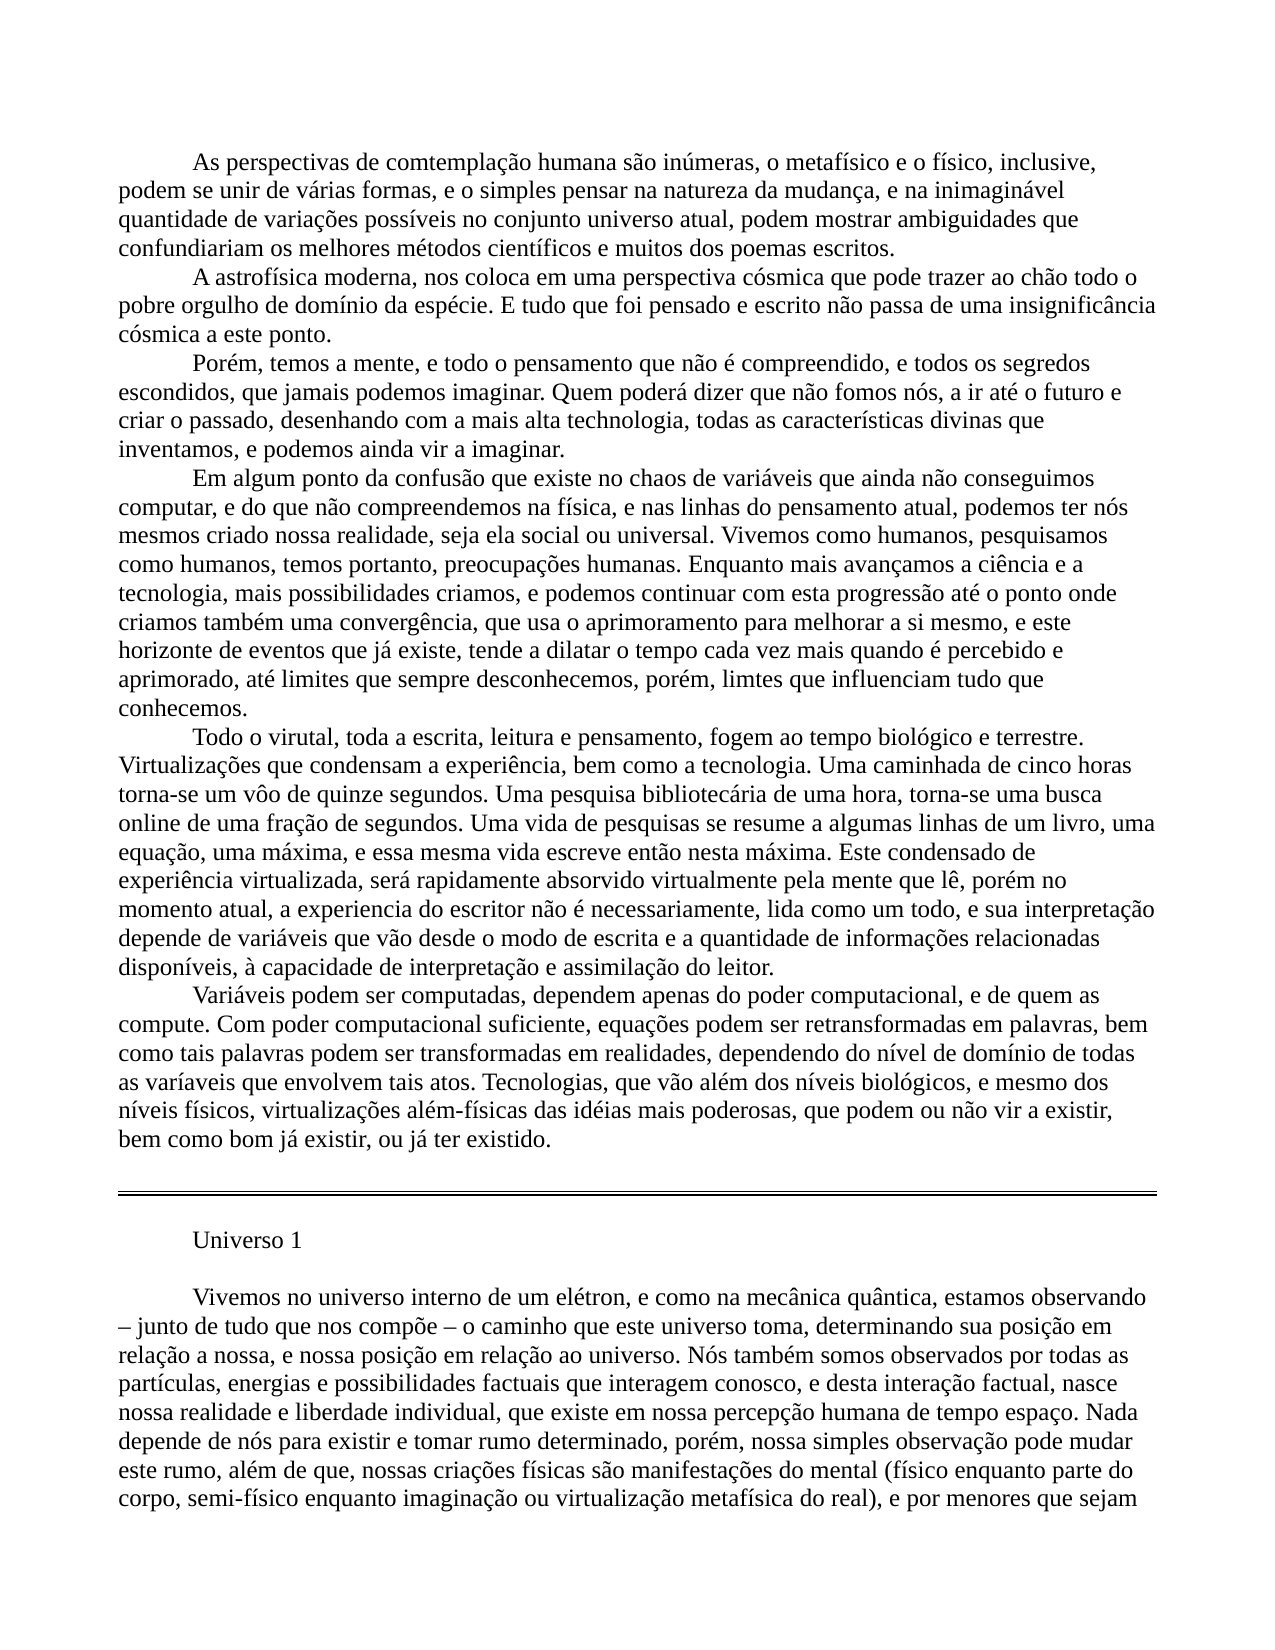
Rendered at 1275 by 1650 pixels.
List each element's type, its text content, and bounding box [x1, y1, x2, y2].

text A astrofísica moderna, nos coloca em uma perspectiva cósmica que pode trazer ao chão todo o pobre orgulho de domínio da espécie. E tudo que foi pensado e escrito não passa de uma insignificância cósmica a este ponto. [118, 262, 1157, 348]
text Todo o virutal, toda a escrita, leitura e pensamento, fogem ao tempo biológico e terrestre. Virtualizações que condensam a experiência, bem como a tecnologia. Uma caminhada de cinco horas torna-se um vôo de quinze segundos. Uma pesquisa bibliotecária de uma hora, torna-se uma busca online de uma fração de segundos. Uma vida de pesquisas se resume a algumas linhas de um livro, uma equação, uma máxima, e essa mesma vida escreve então nesta máxima. Este condensado de experiência virtualizada, será rapidamente absorvido virtualmente pela mente que lê, porém no momento atual, a experiencia do escritor não é necessariamente, lida como um todo, e sua interpretação depende de variáveis que vão desde o modo de escrita e a quantidade de informações relacionadas disponíveis, à capacidade de interpretação e assimilação do leitor. [118, 722, 1157, 981]
text Porém, temos a mente, e todo o pensamento que não é compreendido, e todos os segredos escondidos, que jamais podemos imaginar. Quem poderá dizer que não fomos nós, a ir até o futuro e criar o passado, desenhando com a mais alta technologia, todas as características divinas que inventamos, e podemos ainda vir a imaginar. [118, 348, 1157, 463]
text Em algum ponto da confusão que existe no chaos de variáveis que ainda não conseguimos computar, e do que não compreendemos na física, e nas linhas do pensamento atual, podemos ter nós mesmos criado nossa realidade, seja ela social ou universal. Vivemos como humanos, pesquisamos como humanos, temos portanto, preocupações humanas. Enquanto mais avançamos a ciência e a tecnologia, mais possibilidades criamos, e podemos continuar com esta progressão até o ponto onde criamos também uma convergência, que usa o aprimoramento para melhorar a si mesmo, e este horizonte de eventos que já existe, tende a dilatar o tempo cada vez mais quando é percebido e aprimorado, até limites que sempre desconhecemos, porém, limtes que influenciam tudo que conhecemos. [118, 463, 1157, 722]
text Universo 1 [118, 1225, 1157, 1253]
text As perspectivas de comtemplação humana são inúmeras, o metafísico e o físico, inclusive, podem se unir de várias formas, e o simples pensar na natureza da mudança, e na inimaginável quantidade de variações possíveis no conjunto universo atual, podem mostrar ambiguidades que confundiariam os melhores métodos científicos e muitos dos poemas escritos. [118, 147, 1157, 262]
text Vivemos no universo interno de um elétron, e como na mecânica quântica, estamos observando – junto de tudo que nos compõe – o caminho que este universo toma, determinando sua posição em relação a nossa, e nossa posição em relação ao universo. Nós também somos observados por todas as partículas, energias e possibilidades factuais que interagem conosco, e desta interação factual, nasce nossa realidade e liberdade individual, que existe em nossa percepção humana de tempo espaço. Nada depende de nós para existir e tomar rumo determinado, porém, nossa simples observação pode mudar este rumo, além de que, nossas criações físicas são manifestações do mental (físico enquanto parte do corpo, semi-físico enquanto imaginação ou virtualização metafísica do real), e por menores que sejam [118, 1282, 1157, 1512]
text Variáveis podem ser computadas, dependem apenas do poder computacional, e de quem as compute. Com poder computacional suficiente, equações podem ser retransformadas em palavras, bem como tais palavras podem ser transformadas em realidades, dependendo do nível de domínio de todas as varíaveis que envolvem tais atos. Tecnologias, que vão além dos níveis biológicos, e mesmo dos níveis físicos, virtualizações além-físicas das idéias mais poderosas, que podem ou não vir a existir, bem como bom já existir, ou já ter existido. [118, 981, 1157, 1153]
